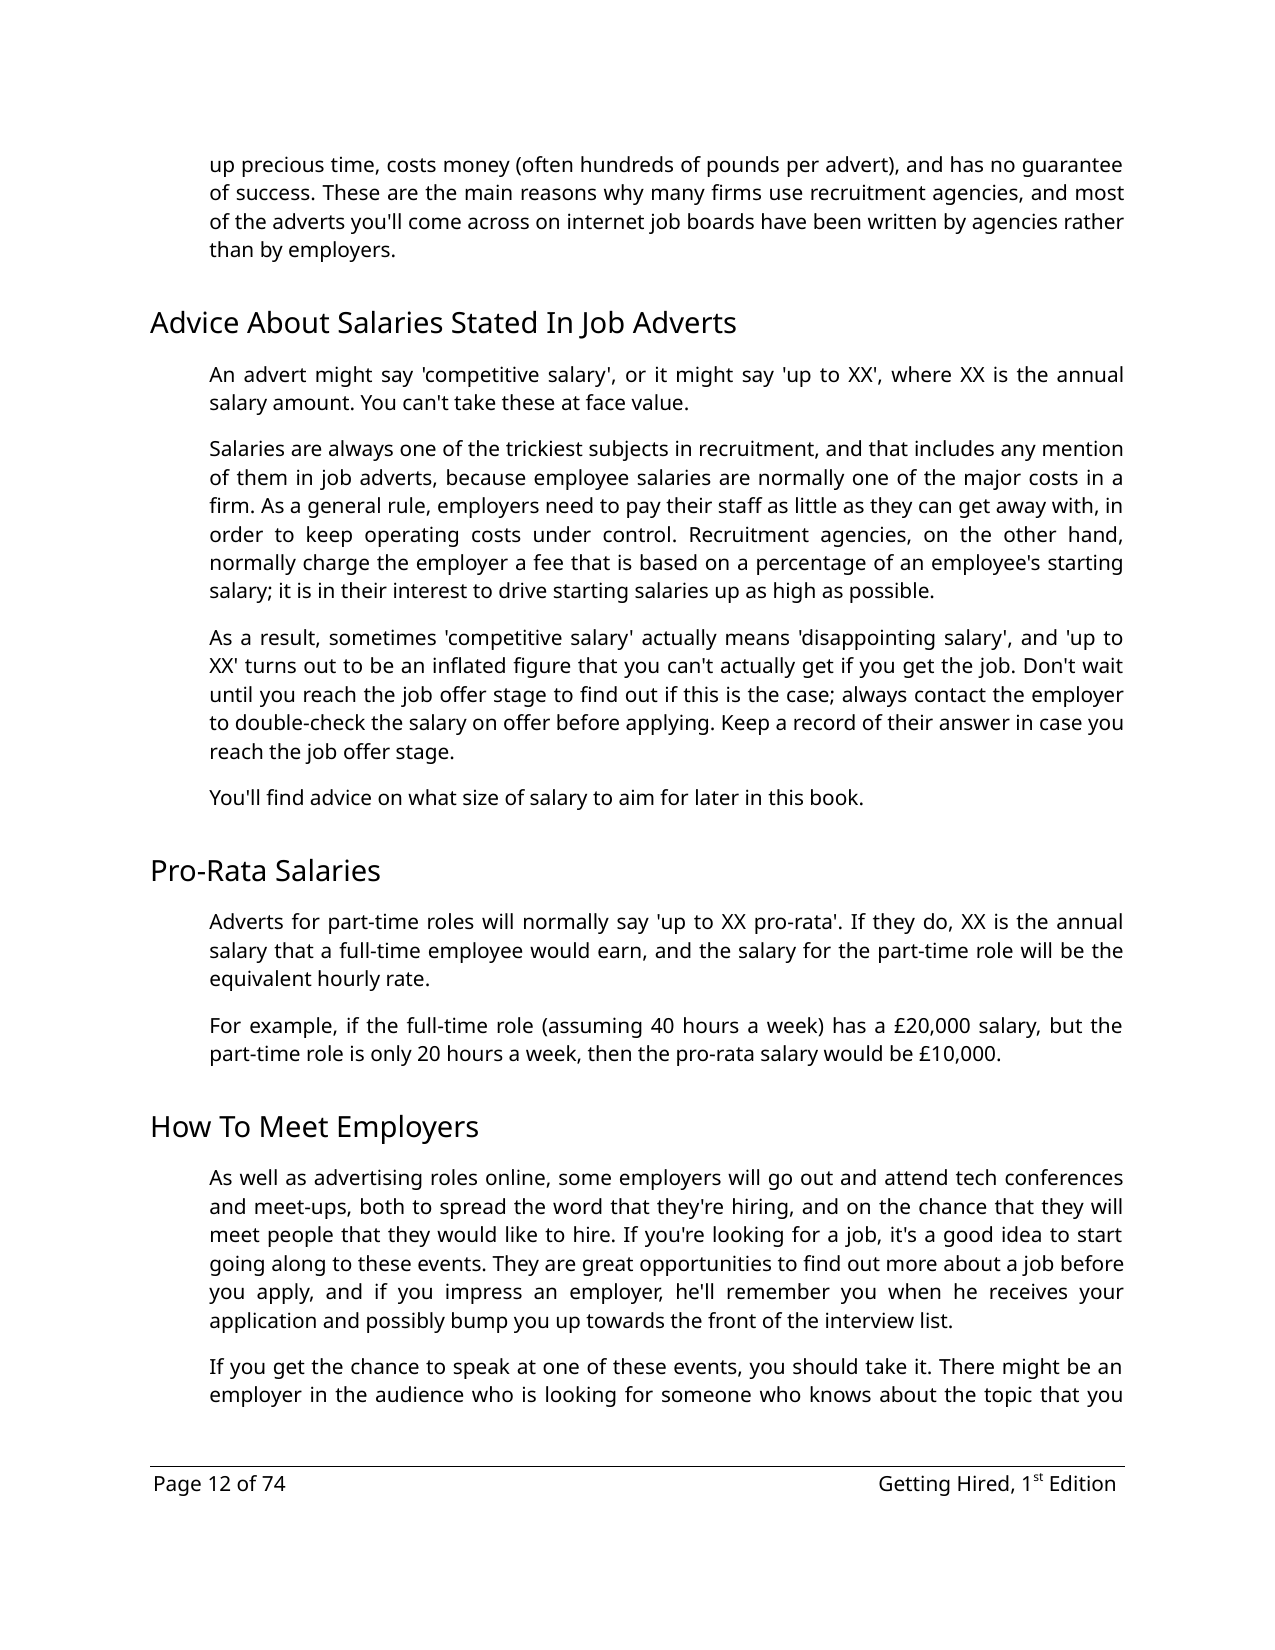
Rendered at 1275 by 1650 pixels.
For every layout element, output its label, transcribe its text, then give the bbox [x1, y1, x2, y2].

text For example, if the full-time role (assuming 40 hours a week) has a £20,000 salary, but the part-time role is only 20 hours a week, then the pro-rata salary would be £10,000. [209, 1011, 1125, 1068]
text up precious time, costs money (often hundreds of pounds per advert), and has no guarantee of success. These are the main reasons why many firms use recruitment agencies, and most of the adverts you'll come across on internet job boards have been written by agencies rather than by employers. [209, 150, 1125, 264]
text As a result, sometimes 'competitive salary' actually means 'disappointing salary', and 'up to XX' turns out to be an inflated figure that you can't actually get if you get the job. Don't wait until you reach the job offer stage to find out if this is the case; always contact the employer to double-check the salary on offer before applying. Keep a record of their answer in case you reach the job offer stage. [209, 623, 1125, 765]
text You'll find advice on what size of salary to aim for later in this book. [209, 783, 1125, 812]
subtitle Advice About Salaries Stated In Job Adverts [150, 302, 1125, 342]
text An advert might say 'competitive salary', or it might say 'up to XX', where XX is the annual salary amount. You can't take these at face value. [209, 360, 1125, 417]
subtitle How To Meet Employers [150, 1106, 1125, 1146]
text As well as advertising roles online, some employers will go out and attend tech conferences and meet-ups, both to spread the word that they're hiring, and on the chance that they will meet people that they would like to hire. If you're looking for a job, it's a good idea to start going along to these events. They are great opportunities to find out more about a job before you apply, and if you impress an employer, he'll remember you when he receives your application and possibly bump you up towards the front of the interview list. [209, 1163, 1125, 1334]
text Adverts for part-time roles will normally say 'up to XX pro-rata'. If they do, XX is the annual salary that a full-time employee would earn, and the salary for the part-time role will be the equivalent hourly rate. [209, 907, 1125, 993]
text Salaries are always one of the trickiest subjects in recruitment, and that includes any mention of them in job adverts, because employee salaries are normally one of the major costs in a firm. As a general rule, employers need to pay their staff as little as they can get away with, in order to keep operating costs under control. Recruitment agencies, on the other hand, normally charge the employer a fee that is based on a percentage of an employee's starting salary; it is in their interest to drive starting salaries up as high as possible. [209, 434, 1125, 605]
subtitle Pro-Rata Salaries [150, 850, 1125, 890]
text If you get the chance to speak at one of these events, you should take it. There might be an employer in the audience who is looking for someone who knows about the topic that you [209, 1352, 1125, 1409]
